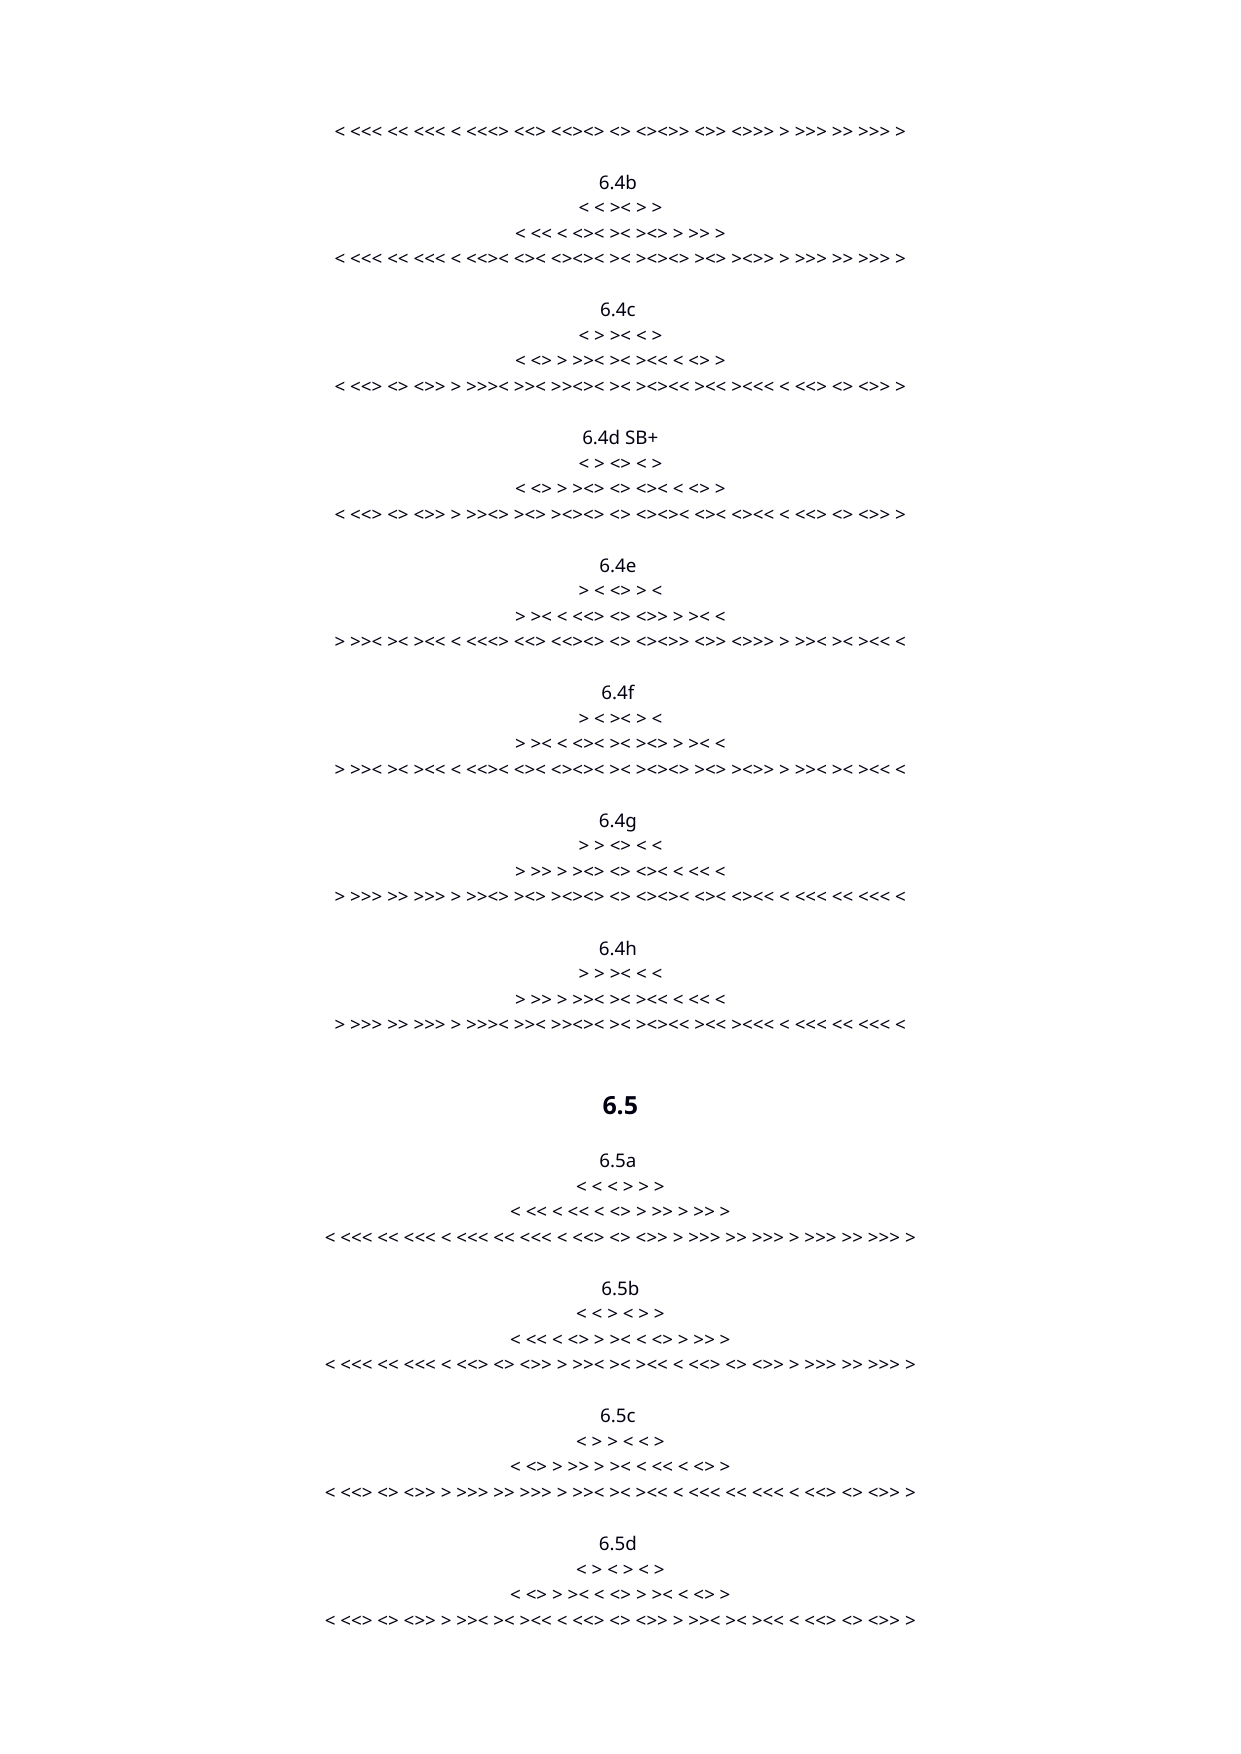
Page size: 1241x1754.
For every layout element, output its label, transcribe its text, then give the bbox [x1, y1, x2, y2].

text < <<> <> <>> > >>< >< ><< < <<> <> <>> > >>< >< ><< < <<> <> <>> > [118, 1607, 1122, 1632]
text < <> > >>< >< ><< < <> > [118, 348, 1122, 373]
text > > >< < < [118, 960, 1122, 986]
text < <<> <> <>> > >>>< >>< >><>< >< ><><< ><< ><<< < <<> <> <>> > [118, 373, 1122, 399]
text 6.4e [118, 526, 1122, 577]
text 6.4d SB+ [118, 424, 1122, 450]
text 6.5b [118, 1275, 1122, 1301]
text > >> > ><> <> <>< < << < [118, 858, 1122, 884]
text > >>< >< ><< < <<>< <>< <><>< >< ><><> ><> ><>> > >>< >< ><< < [118, 756, 1122, 782]
text 6.5d [118, 1530, 1122, 1556]
text < <<> <> <>> > >>> >> >>> > >>< >< ><< < <<< << <<< < <<> <> <>> > [118, 1479, 1122, 1505]
text 6.4g [118, 807, 1122, 833]
text < < >< > > [118, 195, 1122, 220]
text < <<< << <<< < <<>< <>< <><>< >< ><><> ><> ><>> > >>> >> >>> > [118, 246, 1122, 271]
text 6.5c [118, 1403, 1122, 1428]
text > >< < <<> <> <>> > >< < [118, 603, 1122, 628]
text 6.5 [118, 1088, 1122, 1122]
text > < >< > < [118, 705, 1122, 731]
text < <<< << <<< < <<> <> <>> > >>< >< ><< < <<> <> <>> > >>> >> >>> > [118, 1352, 1122, 1377]
text < < > < > > [118, 1301, 1122, 1326]
text < <> > >> > >< < << < <> > [118, 1454, 1122, 1479]
text 6.4b [118, 169, 1122, 195]
text > >>< >< ><< < <<<> <<> <<><> <> <><>> <>> <>>> > >>< >< ><< < [118, 628, 1122, 654]
text > < <> > < [118, 577, 1122, 603]
text < << < << < <> > >> > >> > [118, 1198, 1122, 1224]
text > >>> >> >>> > >>>< >>< >><>< >< ><><< ><< ><<< < <<< << <<< < [118, 1011, 1122, 1037]
text > >< < <>< >< ><> > >< < [118, 731, 1122, 756]
text 6.4f [118, 679, 1122, 705]
text 6.4h [118, 935, 1122, 960]
text < > <> < > [118, 450, 1122, 475]
text < > >< < > [118, 322, 1122, 348]
text < << < <>< >< ><> > >> > [118, 220, 1122, 246]
text < << < <> > >< < <> > >> > [118, 1326, 1122, 1352]
text < < < > > > [118, 1173, 1122, 1198]
text 6.5a [118, 1147, 1122, 1173]
text < <> > ><> <> <>< < <> > [118, 475, 1122, 501]
text < > < > < > [118, 1556, 1122, 1581]
text > >>> >> >>> > >><> ><> ><><> <> <><>< <>< <><< < <<< << <<< < [118, 884, 1122, 909]
text < <> > >< < <> > >< < <> > [118, 1581, 1122, 1607]
text 6.4c [118, 297, 1122, 322]
text < <<> <> <>> > >><> ><> ><><> <> <><>< <>< <><< < <<> <> <>> > [118, 501, 1122, 526]
text < <<< << <<< < <<< << <<< < <<> <> <>> > >>> >> >>> > >>> >> >>> > [118, 1224, 1122, 1249]
text > >> > >>< >< ><< < << < [118, 986, 1122, 1011]
text > > <> < < [118, 833, 1122, 858]
text < > > < < > [118, 1428, 1122, 1454]
text < <<< << <<< < <<<> <<> <<><> <> <><>> <>> <>>> > >>> >> >>> > [118, 118, 1122, 144]
